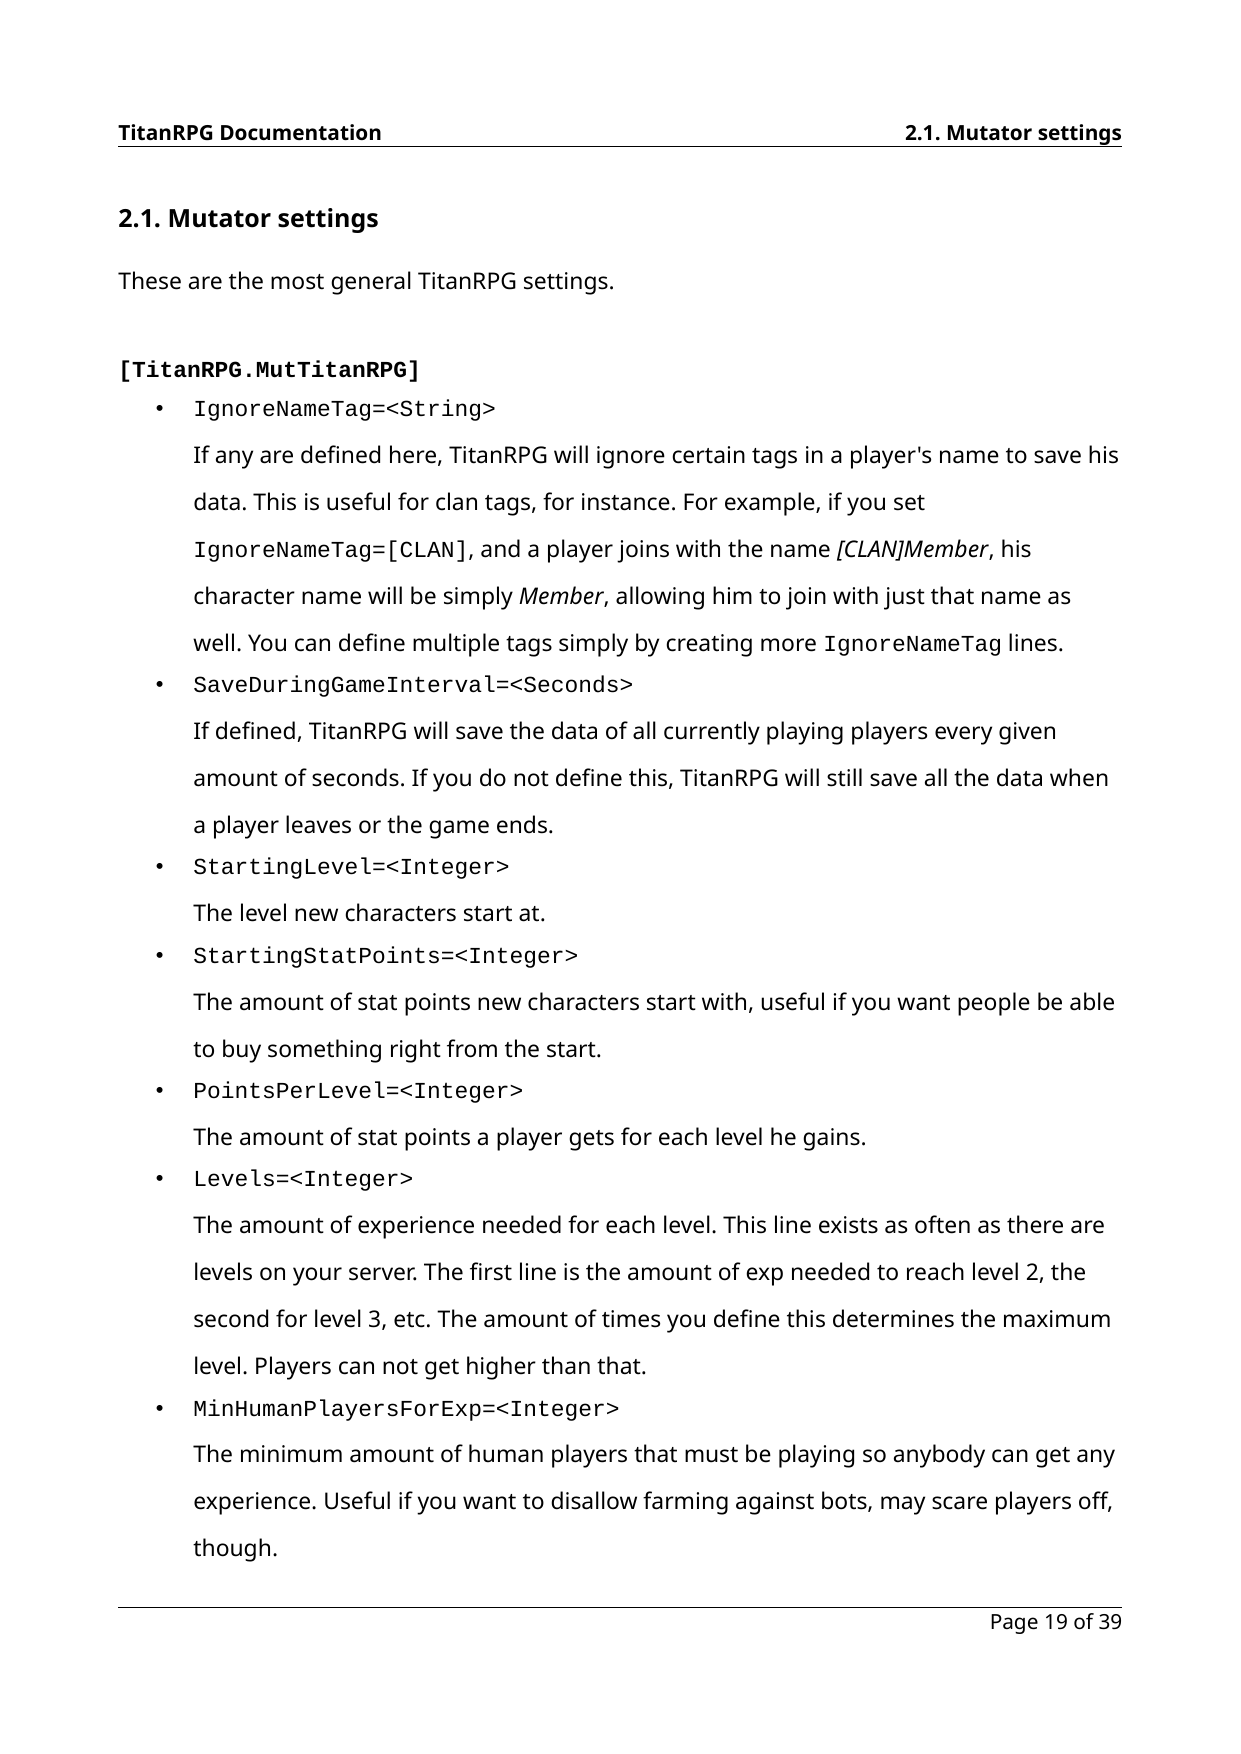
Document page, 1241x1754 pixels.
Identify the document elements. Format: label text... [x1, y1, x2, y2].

list SaveDuringGameInterval=<Seconds> If defined, TitanRPG will save the data of all currently playing players every given amount of seconds. If you do not define this, TitanRPG will still save all the data when a player leaves or the game ends. [156, 673, 1122, 840]
list PointsPerLevel=<Integer> The amount of stat points a player gets for each level he gains. [156, 1079, 1122, 1152]
text [TitanRPG.MutTitanRPG] [118, 358, 1122, 384]
text These are the most general TitanRPG settings. [118, 265, 1122, 296]
list MinHumanPlayersForExp=<Integer> The minimum amount of human players that must be playing so anybody can get any experience. Useful if you want to disallow farming against bots, may scare players off, though. [156, 1397, 1122, 1563]
list StartingLevel=<Integer> The level new characters start at. [156, 856, 1122, 928]
list Levels=<Integer> The amount of experience needed for each level. This line exists as often as there are levels on your server. The first line is the amount of exp needed to reach level 2, the second for level 3, etc. The amount of times you define this determines the maximum level. Players can not get higher than that. [156, 1168, 1122, 1381]
list StartingStatPoints=<Integer> The amount of stat points new characters start with, useful if you want people be able to buy something right from the start. [156, 944, 1122, 1064]
list IgnoreNameTag=<String> If any are defined here, TitanRPG will ignore certain tags in a player's name to save his data. This is useful for clan tags, for instance. For example, if you set IgnoreNameTag=[CLAN], and a player joins with the name [CLAN]Member, his character name will be simply Member, allowing him to join with just that name as well. You can define multiple tags simply by creating more IgnoreNameTag lines. [156, 397, 1122, 658]
subtitle Mutator settings [118, 201, 1122, 235]
